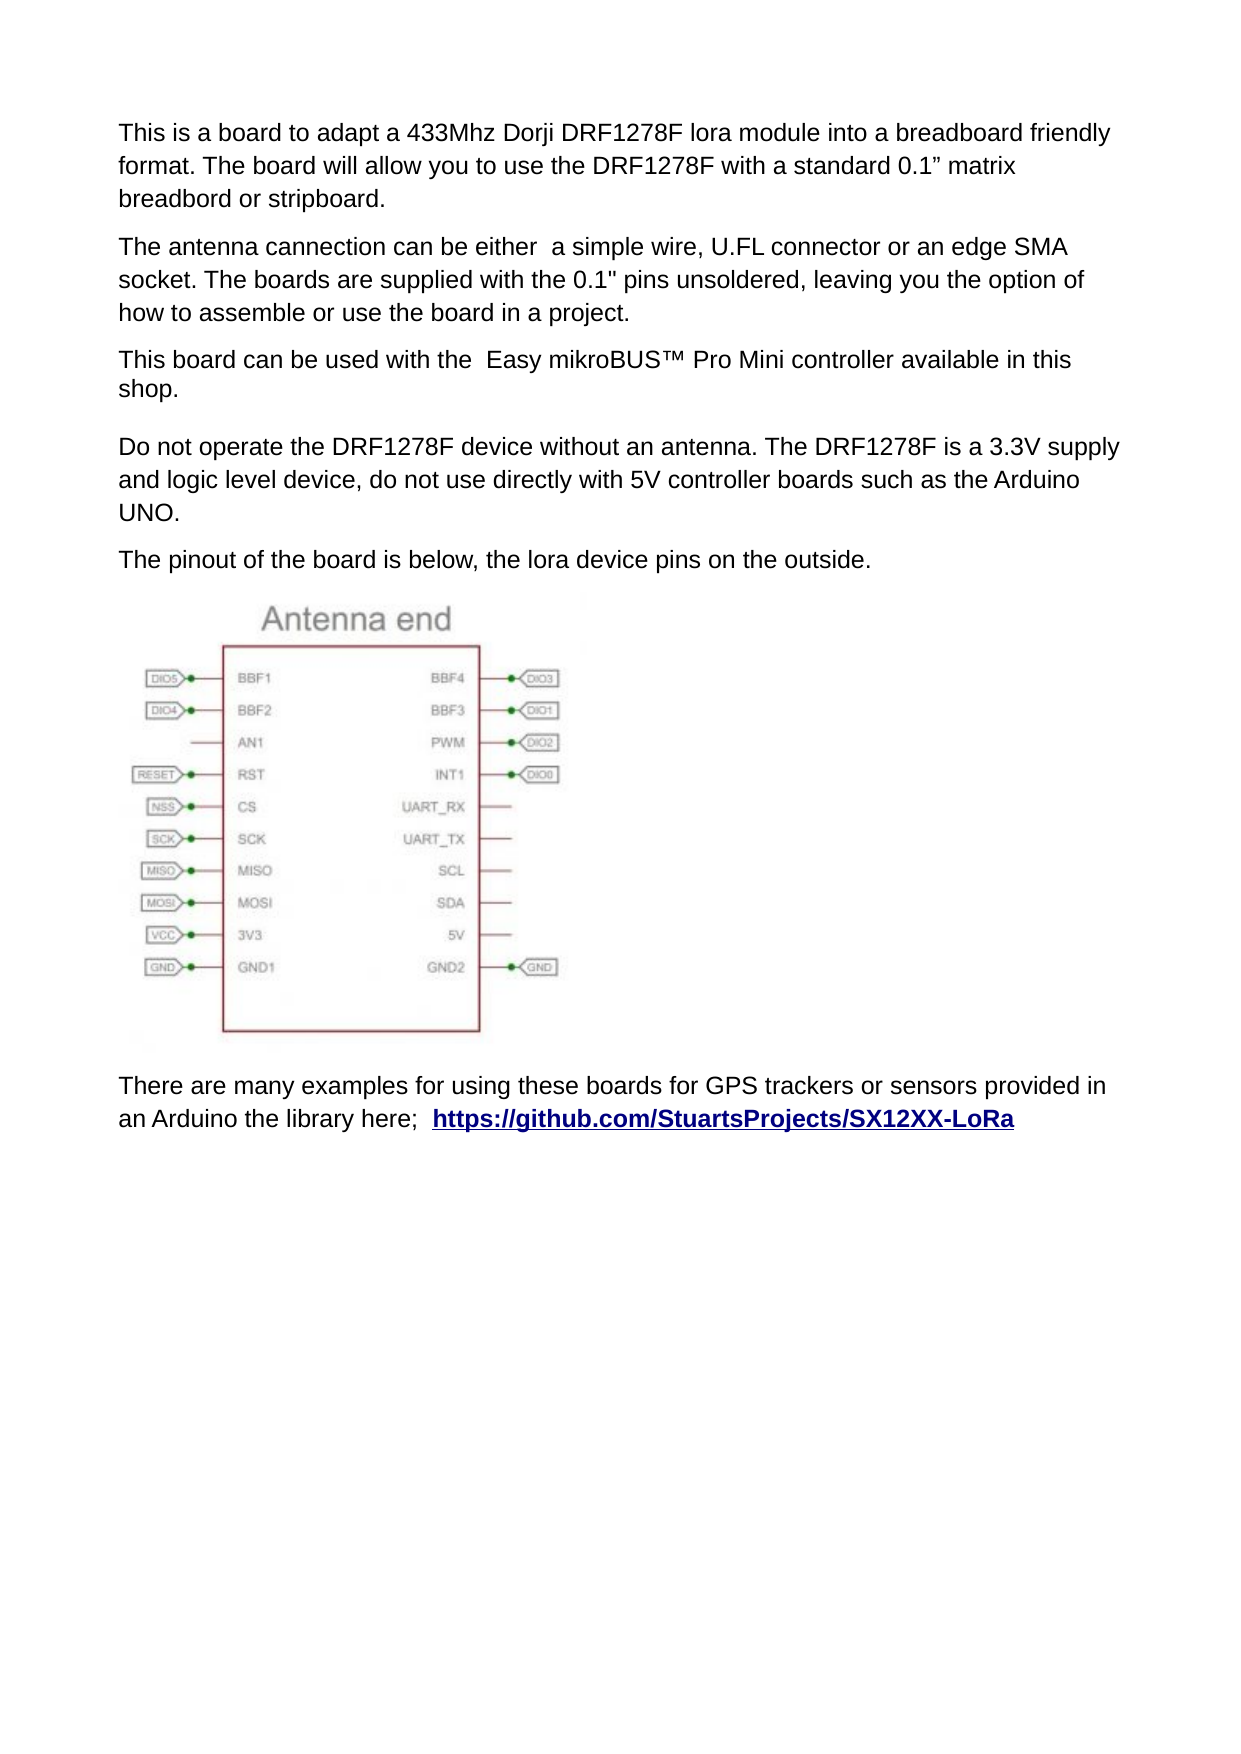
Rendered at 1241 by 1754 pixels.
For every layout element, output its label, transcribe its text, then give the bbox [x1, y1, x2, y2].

text There are many examples for using these boards for GPS trackers or sensors provided in an Arduino the library here; https://github.com/StuartsProjects/SX12XX-LoRa [118, 1071, 1122, 1133]
text Do not operate the DRF1278F device without an antenna. The DRF1278F is a 3.3V supply and logic level device, do not use directly with 5V controller boards such as the Arduino UNO. [118, 432, 1122, 526]
text This board can be used with the Easy mikroBUS™ Pro Mini controller available in this shop. [118, 345, 1122, 403]
text This is a board to adapt a 433Mhz Dorji DRF1278F lora module into a breadboard friendly format. The board will allow you to use the DRF1278F with a standard 0.1” matrix breadbord or stripboard. [118, 118, 1122, 213]
text The antenna cannection can be either a simple wire, U.FL connector or an edge SMA socket. The boards are supplied with the 0.1" pins unsoldered, leaving you the option of how to assemble or use the board in a project. [118, 232, 1122, 327]
text The pinout of the board is below, the lora device pins on the outside. [118, 545, 1122, 574]
picture [118, 592, 587, 1053]
